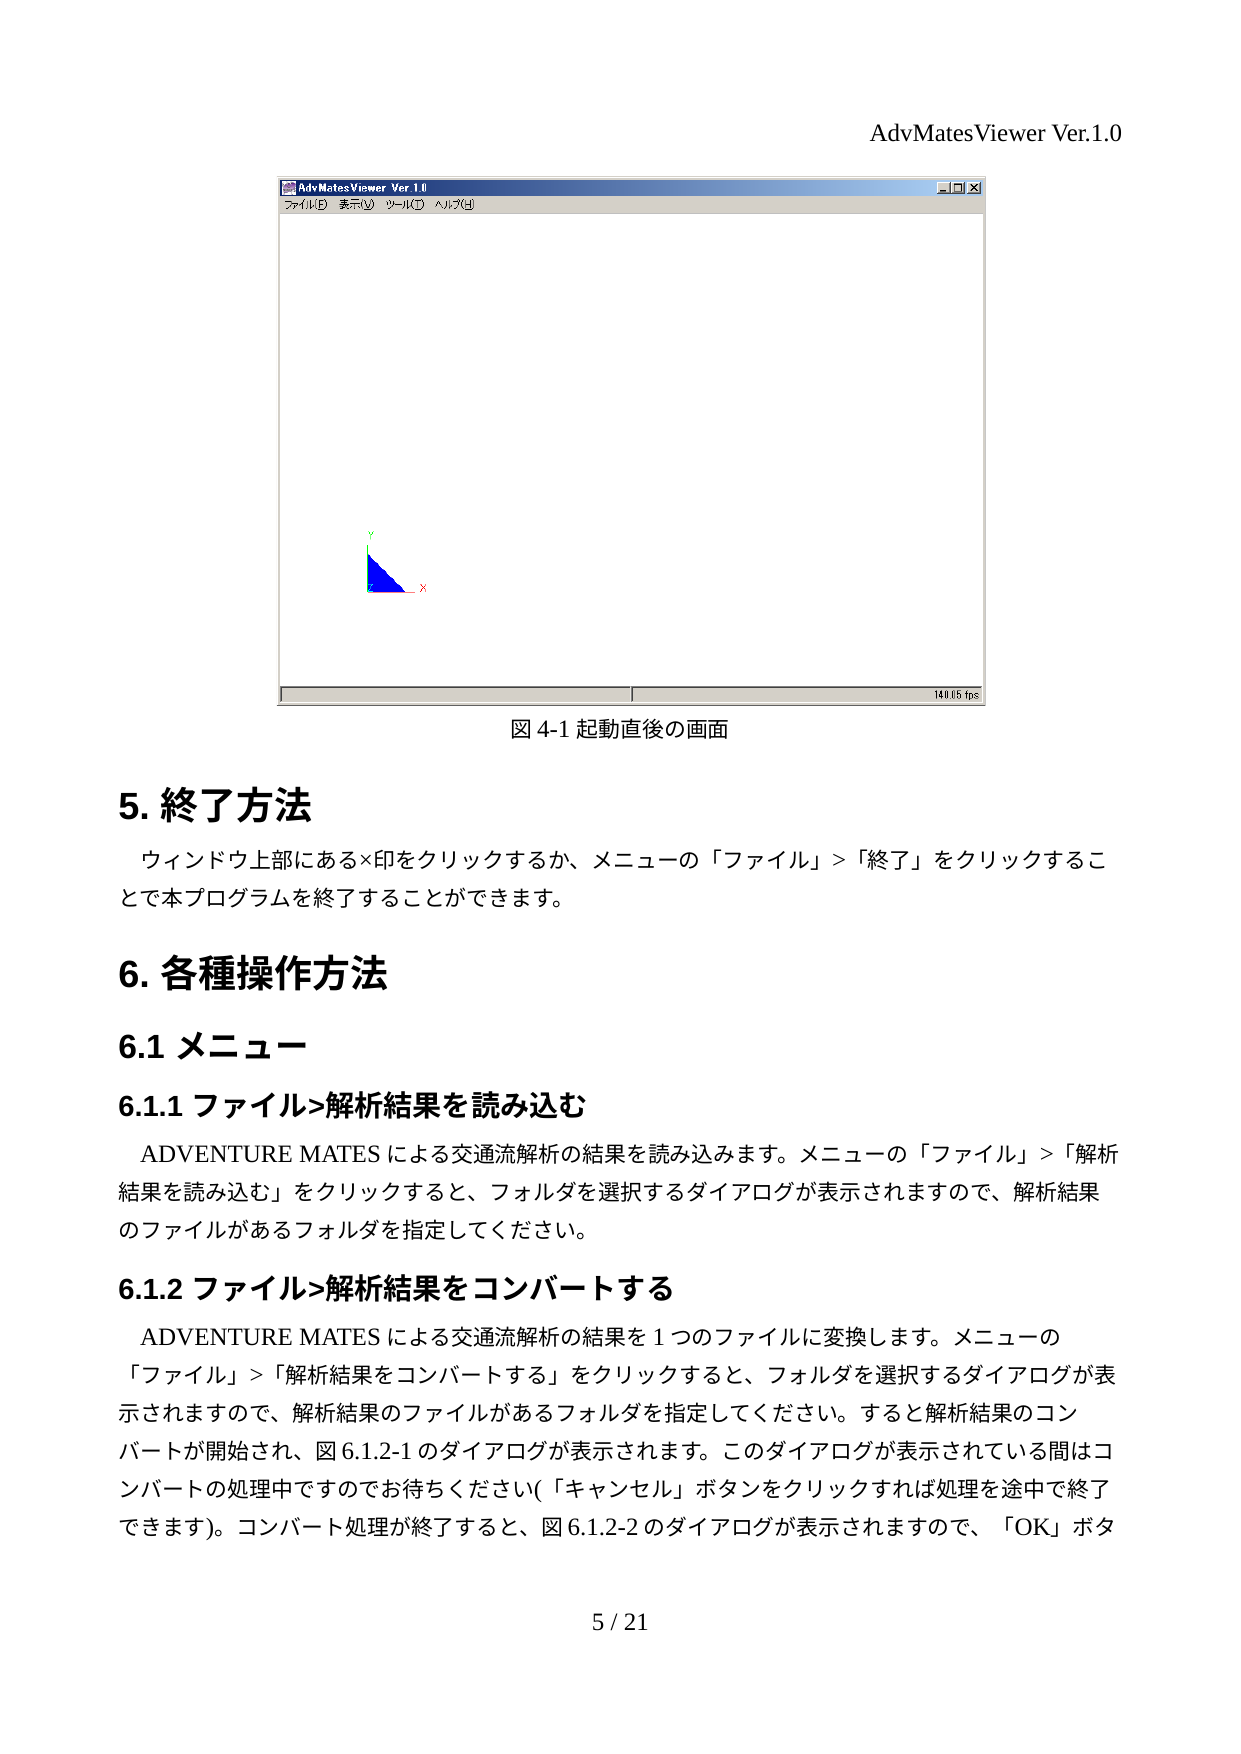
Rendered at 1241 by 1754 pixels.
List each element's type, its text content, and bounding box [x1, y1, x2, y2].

subtitle 6.1 メニュー [118, 1019, 1122, 1068]
subtitle 6.1.2 ファイル>解析結果をコンバートする [118, 1265, 1122, 1308]
text ウィンドウ上部にある×印をクリックするか、メニューの「ファイル」>「終了」をクリックすることで本プログラムを終了することができます。 [118, 843, 1122, 912]
subtitle 6. 各種操作方法 [118, 943, 1122, 998]
picture [276, 176, 986, 706]
text ADVENTURE MATESによる交通流解析の結果を1つのファイルに変換します。メニューの「ファイル」>「解析結果をコンバートする」をクリックすると、フォルダを選択するダイアログが表示されますので、解析結果のファイルがあるフォルダを指定してください。すると解析結果のコンバートが開始され、図6.1.2-1のダイアログが表示されます。このダイアログが表示されている間はコンバートの処理中ですのでお待ちください(「キャンセル」ボタンをクリックすれば処理を途中で終了できます)。コンバート処理が終了すると、図6.1.2-2のダイアログが表示されますので、「OK」ボタ [118, 1320, 1122, 1541]
subtitle 6.1.1 ファイル>解析結果を読み込む [118, 1082, 1122, 1124]
subtitle 5. 終了方法 [118, 775, 1122, 830]
text ADVENTURE MATESによる交通流解析の結果を読み込みます。メニューの「ファイル」>「解析結果を読み込む」をクリックすると、フォルダを選択するダイアログが表示されますので、解析結果のファイルがあるフォルダを指定してください。 [118, 1137, 1122, 1244]
text 図4-1 起動直後の画面 [118, 176, 1122, 744]
